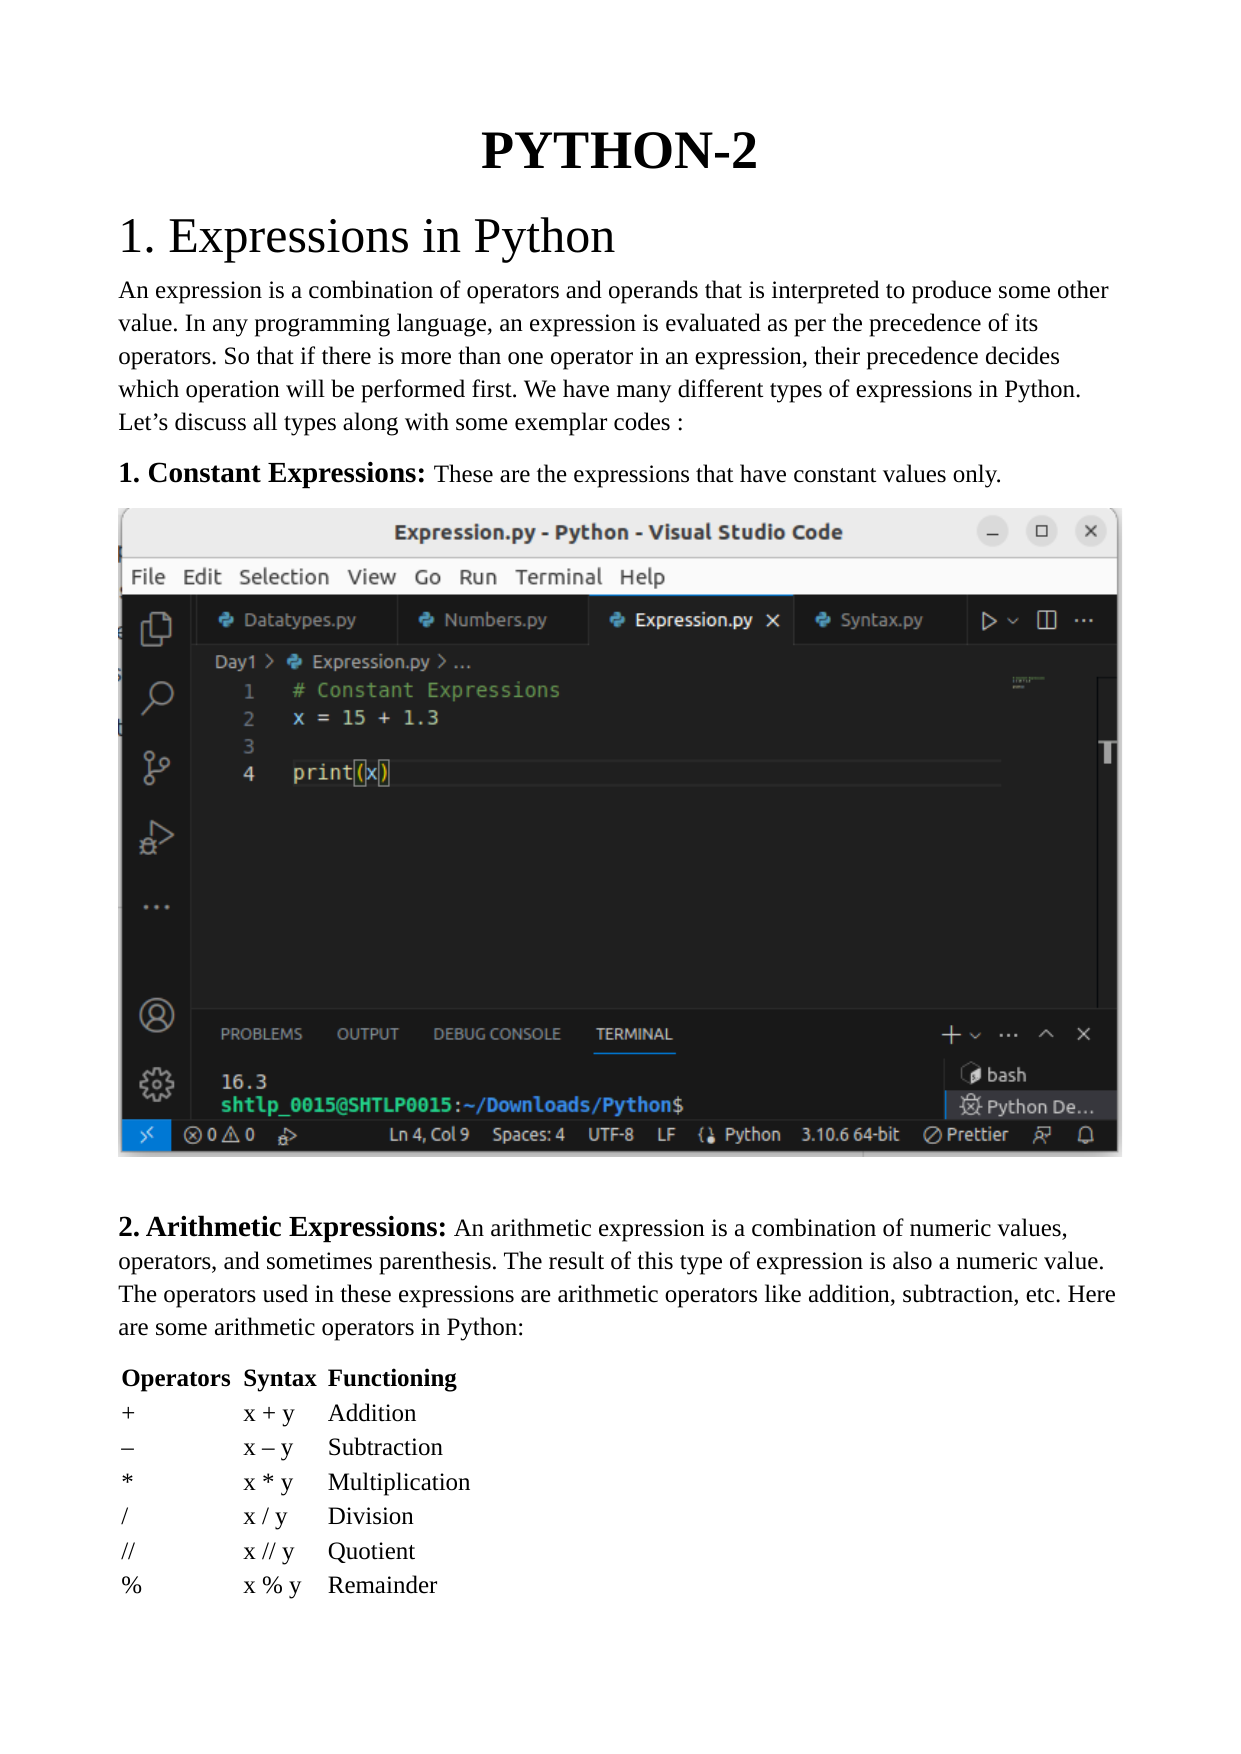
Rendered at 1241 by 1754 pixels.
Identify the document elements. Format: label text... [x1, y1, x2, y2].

table_cell x / y [240, 1499, 325, 1533]
table_cell Remainder [325, 1568, 493, 1602]
table_cell / [118, 1499, 240, 1533]
table_cell % [118, 1568, 240, 1602]
table_cell x + y [240, 1395, 325, 1429]
table_cell * [118, 1464, 240, 1498]
table_cell x – y [240, 1429, 325, 1464]
table_cell Division [325, 1499, 493, 1533]
table_cell x * y [240, 1464, 325, 1498]
text An expression is a combination of operators and operands that is interpreted to produce some other value. In any programming language, an expression is evaluated as per the precedence of its operators. So that if there is more than one operator in an expression, their precedence decides which operation will be performed first. We have many different types of expressions in Python. Let’s discuss all types along with some exemplar codes : [118, 275, 1122, 436]
table_cell Multiplication [325, 1464, 493, 1498]
table_header Syntax [240, 1360, 325, 1395]
text PYTHON-2 [118, 118, 1122, 180]
table_cell // [118, 1533, 240, 1568]
table_cell Subtraction [325, 1429, 493, 1464]
table_cell Quotient [325, 1533, 493, 1568]
table_cell + [118, 1395, 240, 1429]
text 1. Constant Expressions: These are the expressions that have constant values only. [118, 455, 1122, 489]
table_cell x // y [240, 1533, 325, 1568]
table_header Operators [118, 1360, 240, 1395]
table_cell x % y [240, 1568, 325, 1602]
text 2. Arithmetic Expressions: An arithmetic expression is a combination of numeric values, operators, and sometimes parenthesis. The result of this type of expression is also a numeric value. The operators used in these expressions are arithmetic operators like addition, subtraction, etc. Here are some arithmetic operators in Python: [118, 1209, 1122, 1341]
table_header Functioning [325, 1360, 493, 1395]
table_cell – [118, 1429, 240, 1464]
table_cell Addition [325, 1395, 493, 1429]
picture [118, 508, 1123, 1157]
subtitle 1. Expressions in Python [118, 205, 1122, 263]
